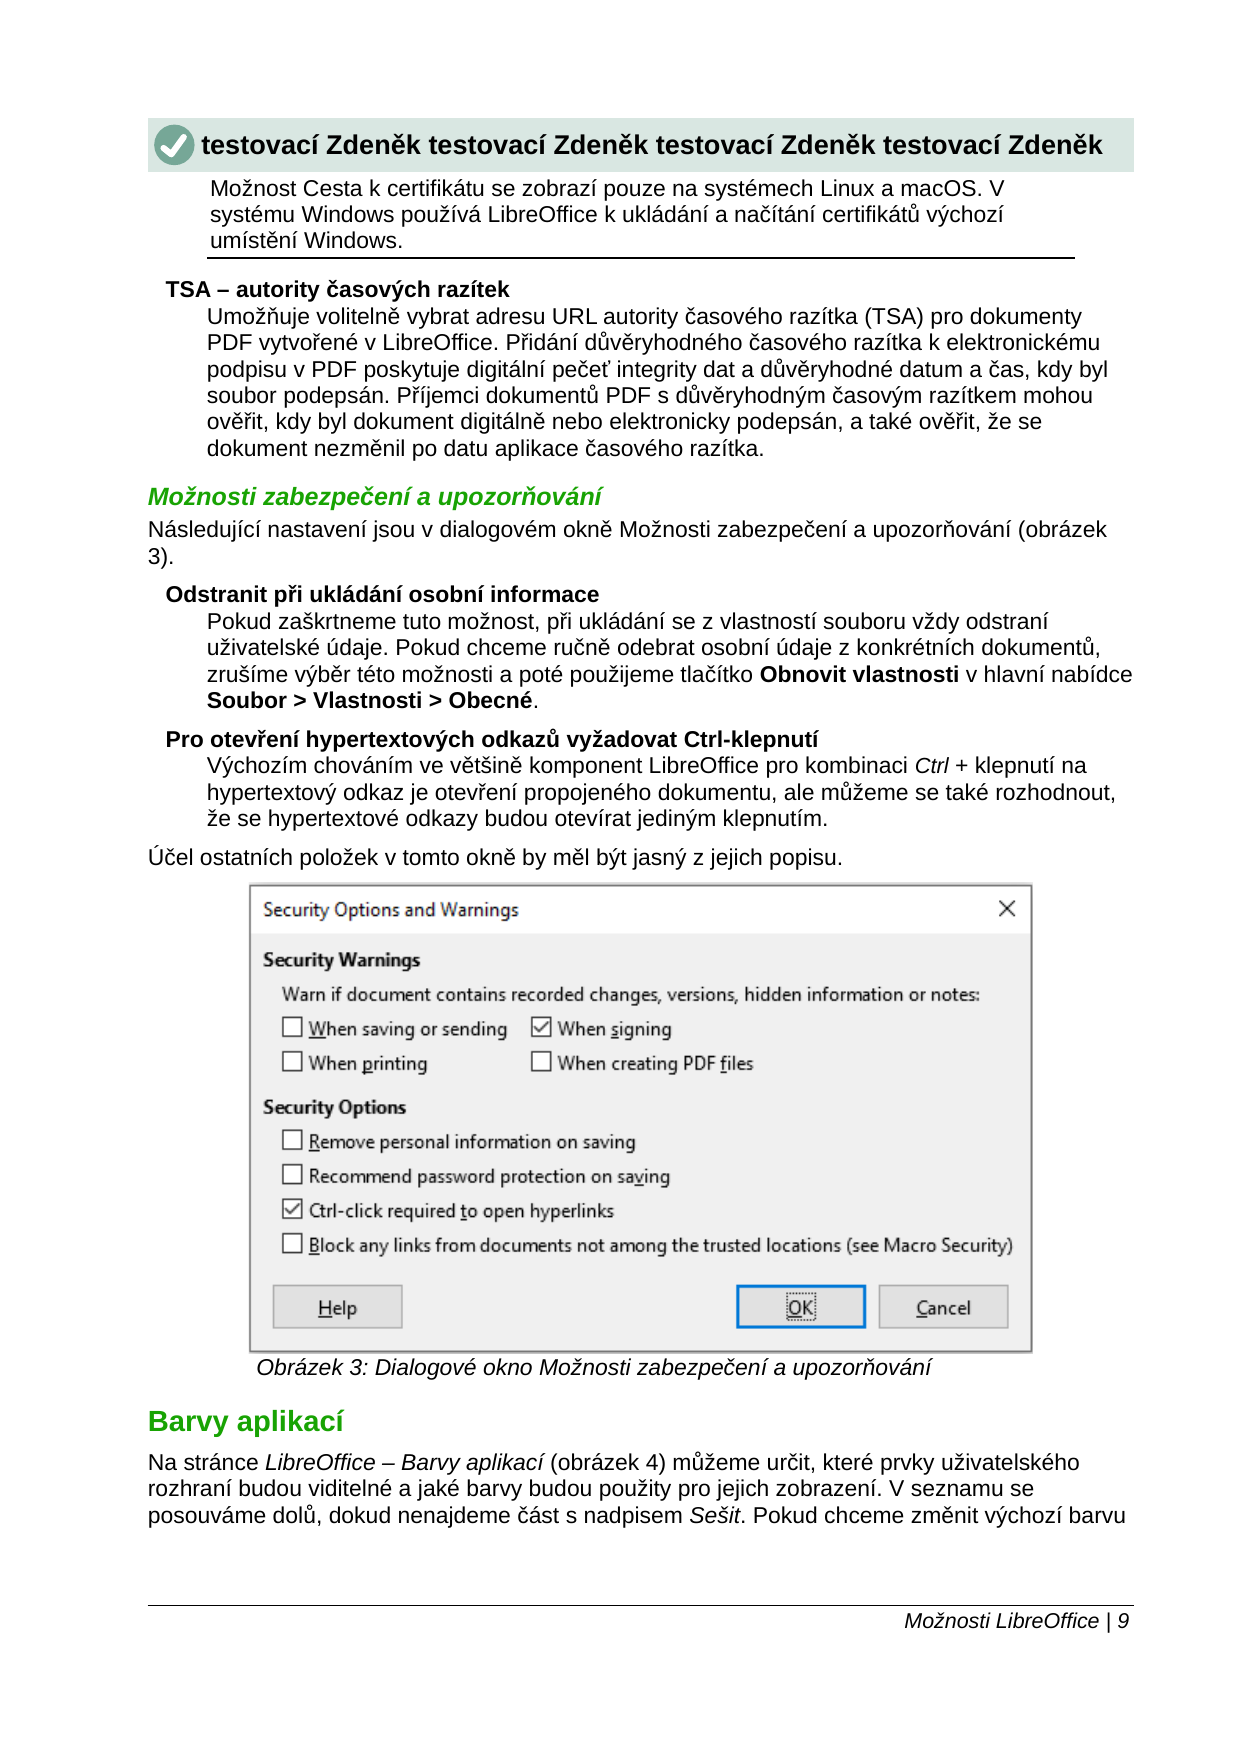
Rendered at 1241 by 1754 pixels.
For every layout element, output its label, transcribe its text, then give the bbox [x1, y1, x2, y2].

text TSA – autority časových razítek [165, 276, 1134, 303]
text Pro otevření hypertextových odkazů vyžadovat Ctrl-klepnutí [165, 726, 1134, 752]
text Umožňuje volitelně vybrat adresu URL autority časového razítka (TSA) pro dokumenty PDF vytvořené v LibreOffice. Přidání důvěryhodného časového razítka k elektronickému podpisu v PDF poskytuje digitální pečeť integrity dat a důvěryhodné datum a čas, kdy byl soubor podepsán. Příjemci dokumentů PDF s důvěryhodným časovým razítkem mohou ověřit, kdy byl dokument digitálně nebo elektronicky podepsán, a také ověřit, že se dokument nezměnil po datu aplikace časového razítka. [207, 303, 1134, 461]
text Obrázek 3: Dialogové okno Možnosti zabezpečení a upozorňování [256, 1354, 1025, 1380]
text Účel ostatních položek v tomto okně by měl být jasný z jejich popisu. [148, 844, 1134, 870]
text Pokud zaškrtneme tuto možnost, při ukládání se z vlastností souboru vždy odstraní uživatelské údaje. Pokud chceme ručně odebrat osobní údaje z konkrétních dokumentů, zrušíme výběr této možnosti a poté použijeme tlačítko Obnovit vlastnosti v hlavní nabídce Soubor > Vlastnosti > Obecné. [207, 608, 1134, 713]
subtitle Barvy aplikací [148, 1403, 1134, 1437]
text Následující nastavení jsou v dialogovém okně Možnosti zabezpečení a upozorňování (obrázek 3). [148, 516, 1134, 569]
text Možnost Cesta k certifikátu se zobrazí pouze na systémech Linux a macOS. V systému Windows používá LibreOffice k ukládání a načítání certifikátů výchozí umístění Windows. [207, 172, 1075, 257]
text Na stránce LibreOffice – Barvy aplikací (obrázek 4) můžeme určit, které prvky uživatelského rozhraní budou viditelné a jaké barvy budou použity pro jejich zobrazení. V seznamu se posouváme dolů, dokud nenajdeme část s nadpisem Sešit. Pokud chceme změnit výchozí barvu [148, 1449, 1134, 1528]
text Výchozím chováním ve většině komponent LibreOffice pro kombinaci Ctrl + klepnutí na hypertextový odkaz je otevření propojeného dokumentu, ale můžeme se také rozhodnout, že se hypertextové odkazy budou otevírat jediným klepnutím. [207, 752, 1134, 831]
picture [248, 882, 1033, 1354]
subtitle testovací Zdeněk testovací Zdeněk testovací Zdeněk testovací Zdeněk [148, 118, 1134, 172]
text Odstranit při ukládání osobní informace [165, 581, 1134, 608]
subtitle Možnosti zabezpečení a upozorňování [148, 482, 1134, 510]
